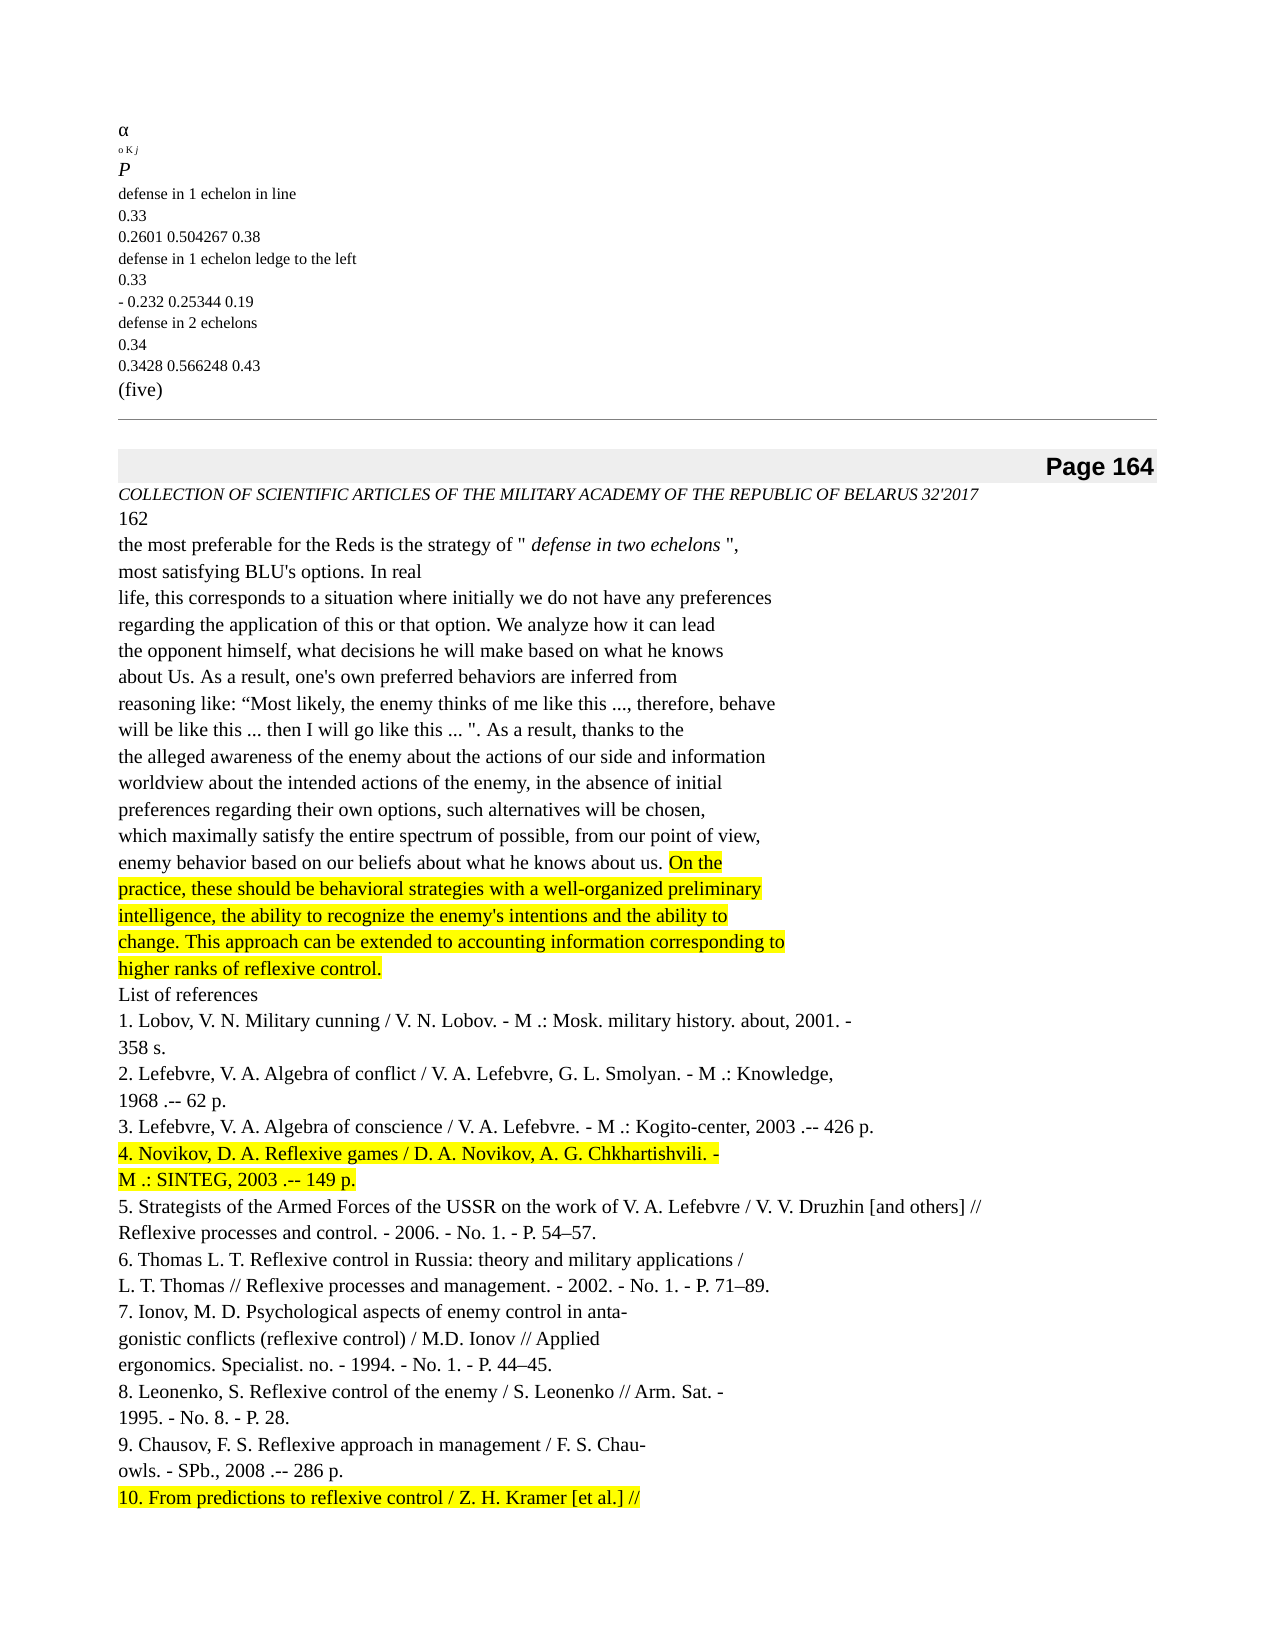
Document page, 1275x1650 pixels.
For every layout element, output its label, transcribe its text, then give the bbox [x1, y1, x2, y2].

text practice, these should be behavioral strategies with a well-organized preliminary [118, 877, 1157, 900]
text Reflexive processes and control. - 2006. - No. 1. - P. 54–57. [118, 1221, 1157, 1244]
text owls. - SPb., 2008 .-- 286 p. [118, 1459, 1157, 1482]
text change. This approach can be extended to accounting information corresponding to [118, 930, 1157, 953]
text 7. Ionov, M. D. Psychological aspects of enemy control in anta- [118, 1300, 1157, 1323]
text - 0.232 0.25344 0.19 [118, 292, 1157, 311]
text 8. Leonenko, S. Reflexive control of the enemy / S. Leonenko // Arm. Sat. - [118, 1380, 1157, 1403]
text worldview about the intended actions of the enemy, in the absence of initial [118, 771, 1157, 794]
text 1968 .-- 62 p. [118, 1089, 1157, 1112]
text 358 s. [118, 1036, 1157, 1059]
text the most preferable for the Reds is the strategy of " defense in two echelons ", [118, 533, 1157, 556]
text preferences regarding their own options, such alternatives will be chosen, [118, 798, 1157, 821]
text 1995. - No. 8. - P. 28. [118, 1406, 1157, 1429]
text (five) [118, 378, 1157, 401]
text o K j [118, 144, 1157, 156]
text 2. Lefebvre, V. A. Algebra of conflict / V. A. Lefebvre, G. L. Smolyan. - M .: Knowledge, [118, 1062, 1157, 1085]
text intelligence, the ability to recognize the enemy's intentions and the ability to [118, 903, 1157, 926]
text 162 [118, 507, 1157, 529]
text gonistic conflicts (reflexive control) / M.D. Ionov // Applied [118, 1327, 1157, 1350]
text which maximally satisfy the entire spectrum of possible, from our point of view, [118, 824, 1157, 847]
text α [118, 118, 1157, 141]
text 3. Lefebvre, V. A. Algebra of conscience / V. A. Lefebvre. - M .: Kogito-center, 2003 .-- 426 p. [118, 1115, 1157, 1138]
text 0.34 [118, 335, 1157, 354]
text COLLECTION OF SCIENTIFIC ARTICLES OF THE MILITARY ACADEMY OF THE REPUBLIC OF BELARUS 32'2017 [118, 483, 1157, 504]
text List of references [118, 983, 1157, 1006]
text the opponent himself, what decisions he will make based on what he knows [118, 639, 1157, 662]
text 5. Strategists of the Armed Forces of the USSR on the work of V. A. Lefebvre / V. V. Druzhin [and others] // [118, 1194, 1157, 1217]
text reasoning like: “Most likely, the enemy thinks of me like this ..., therefore, behave [118, 692, 1157, 715]
text defense in 1 echelon in line [118, 184, 1157, 203]
text defense in 1 echelon ledge to the left [118, 249, 1157, 268]
text M .: SINTEG, 2003 .-- 149 p. [118, 1168, 1157, 1191]
text 0.2601 0.504267 0.38 [118, 227, 1157, 246]
text 0.33 [118, 270, 1157, 289]
text 10. From predictions to reflexive control / Z. H. Kramer [et al.] // [118, 1486, 1157, 1508]
text most satisfying BLU's options. In real [118, 559, 1157, 582]
text 1. Lobov, V. N. Military cunning / V. N. Lobov. - M .: Mosk. military history. about, 2001. - [118, 1009, 1157, 1032]
table_header Page 164 [118, 449, 1157, 483]
text ergonomics. Specialist. no. - 1994. - No. 1. - P. 44–45. [118, 1353, 1157, 1376]
text 9. Chausov, F. S. Reflexive approach in management / F. S. Chau- [118, 1433, 1157, 1456]
text 6. Thomas L. T. Reflexive control in Russia: theory and military applications / [118, 1247, 1157, 1270]
text P [118, 158, 1157, 181]
text will be like this ... then I will go like this ... ". As a result, thanks to the [118, 718, 1157, 741]
text 0.3428 0.566248 0.43 [118, 357, 1157, 375]
text about Us. As a result, one's own preferred behaviors are inferred from [118, 665, 1157, 688]
text L. T. Thomas // Reflexive processes and management. - 2002. - No. 1. - P. 71–89. [118, 1274, 1157, 1297]
text the alleged awareness of the enemy about the actions of our side and information [118, 745, 1157, 768]
text higher ranks of reflexive control. [118, 956, 1157, 979]
text enemy behavior based on our beliefs about what he knows about us. On the [118, 851, 1157, 873]
text defense in 2 echelons [118, 313, 1157, 332]
text 4. Novikov, D. A. Reflexive games / D. A. Novikov, A. G. Chkhartishvili. - [118, 1142, 1157, 1164]
text 0.33 [118, 206, 1157, 224]
text life, this corresponds to a situation where initially we do not have any preferences [118, 586, 1157, 609]
text regarding the application of this or that option. We analyze how it can lead [118, 612, 1157, 635]
